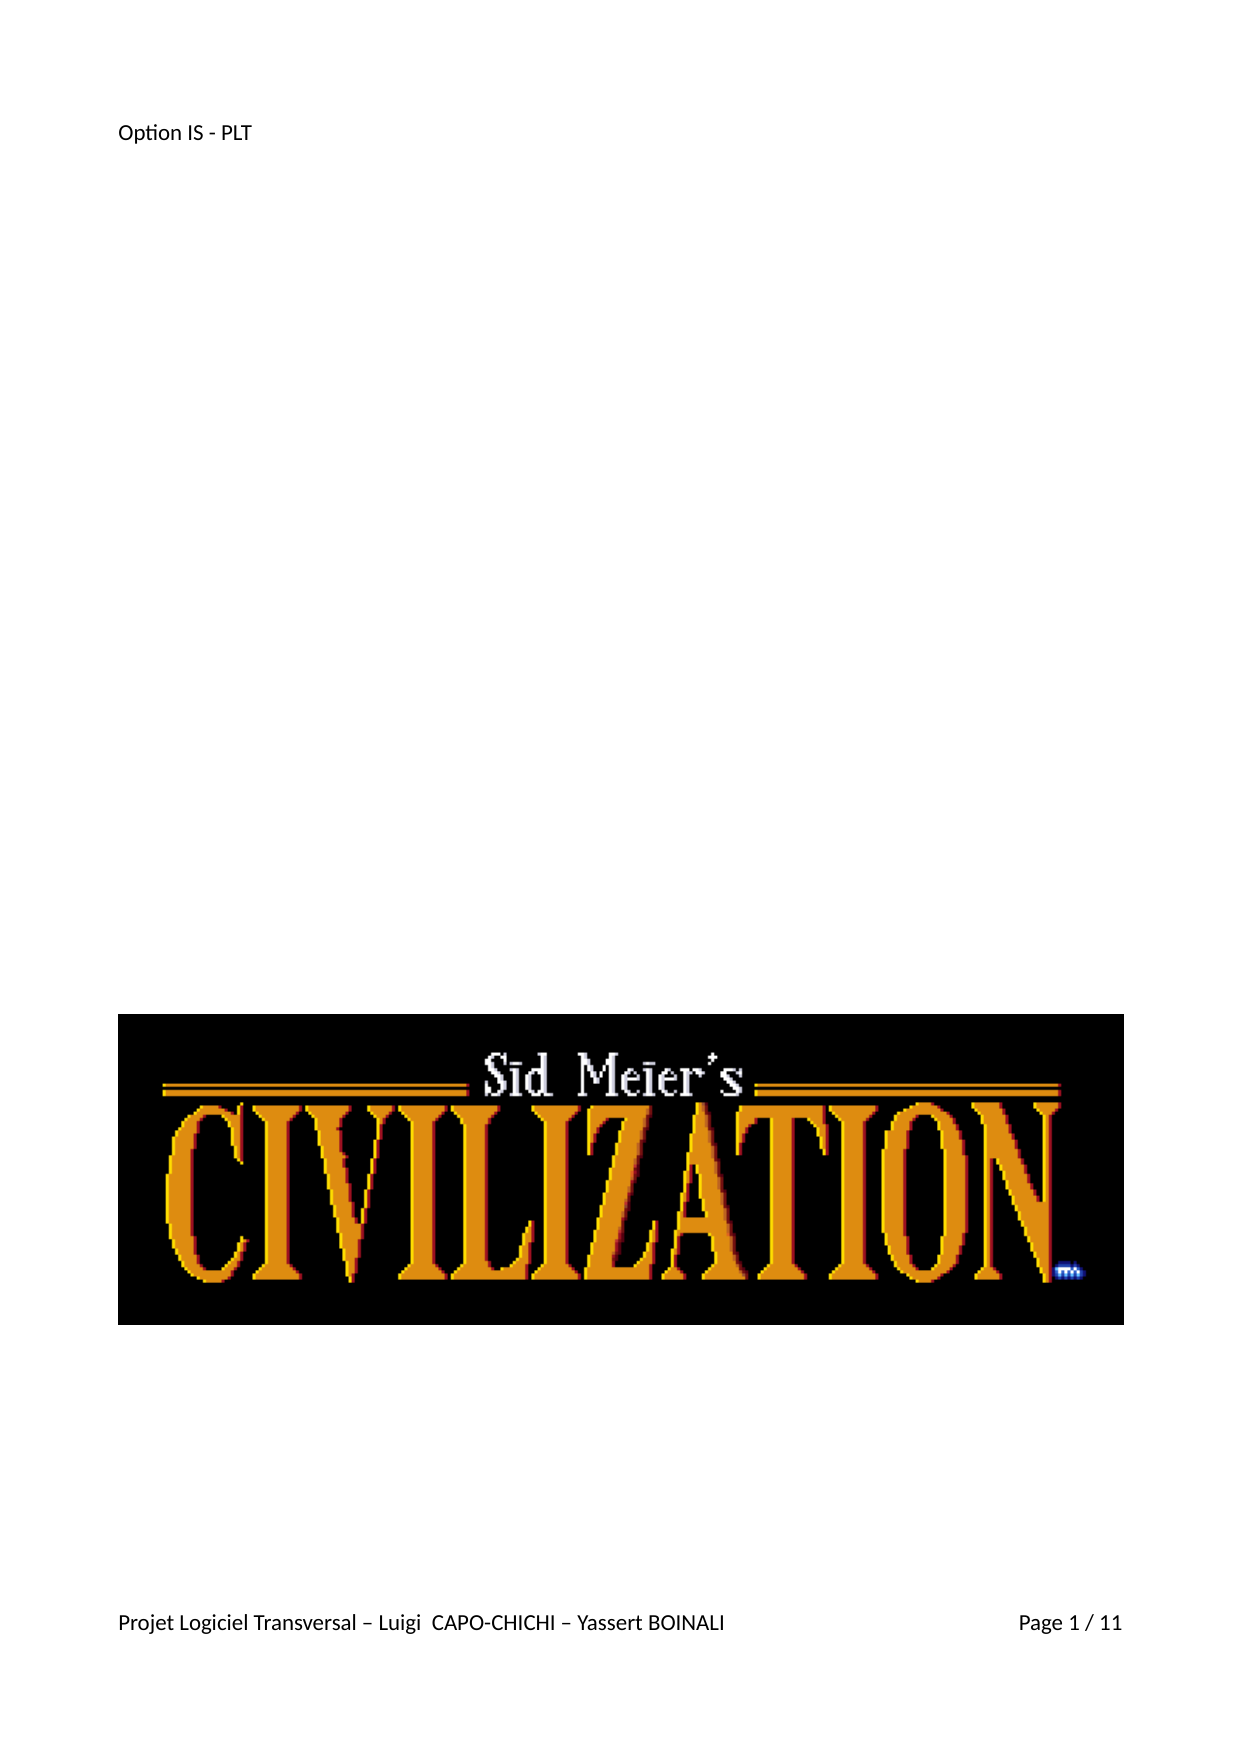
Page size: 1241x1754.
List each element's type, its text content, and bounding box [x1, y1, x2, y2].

picture [118, 1014, 1124, 1325]
text Option IS - PLT [118, 118, 1122, 146]
